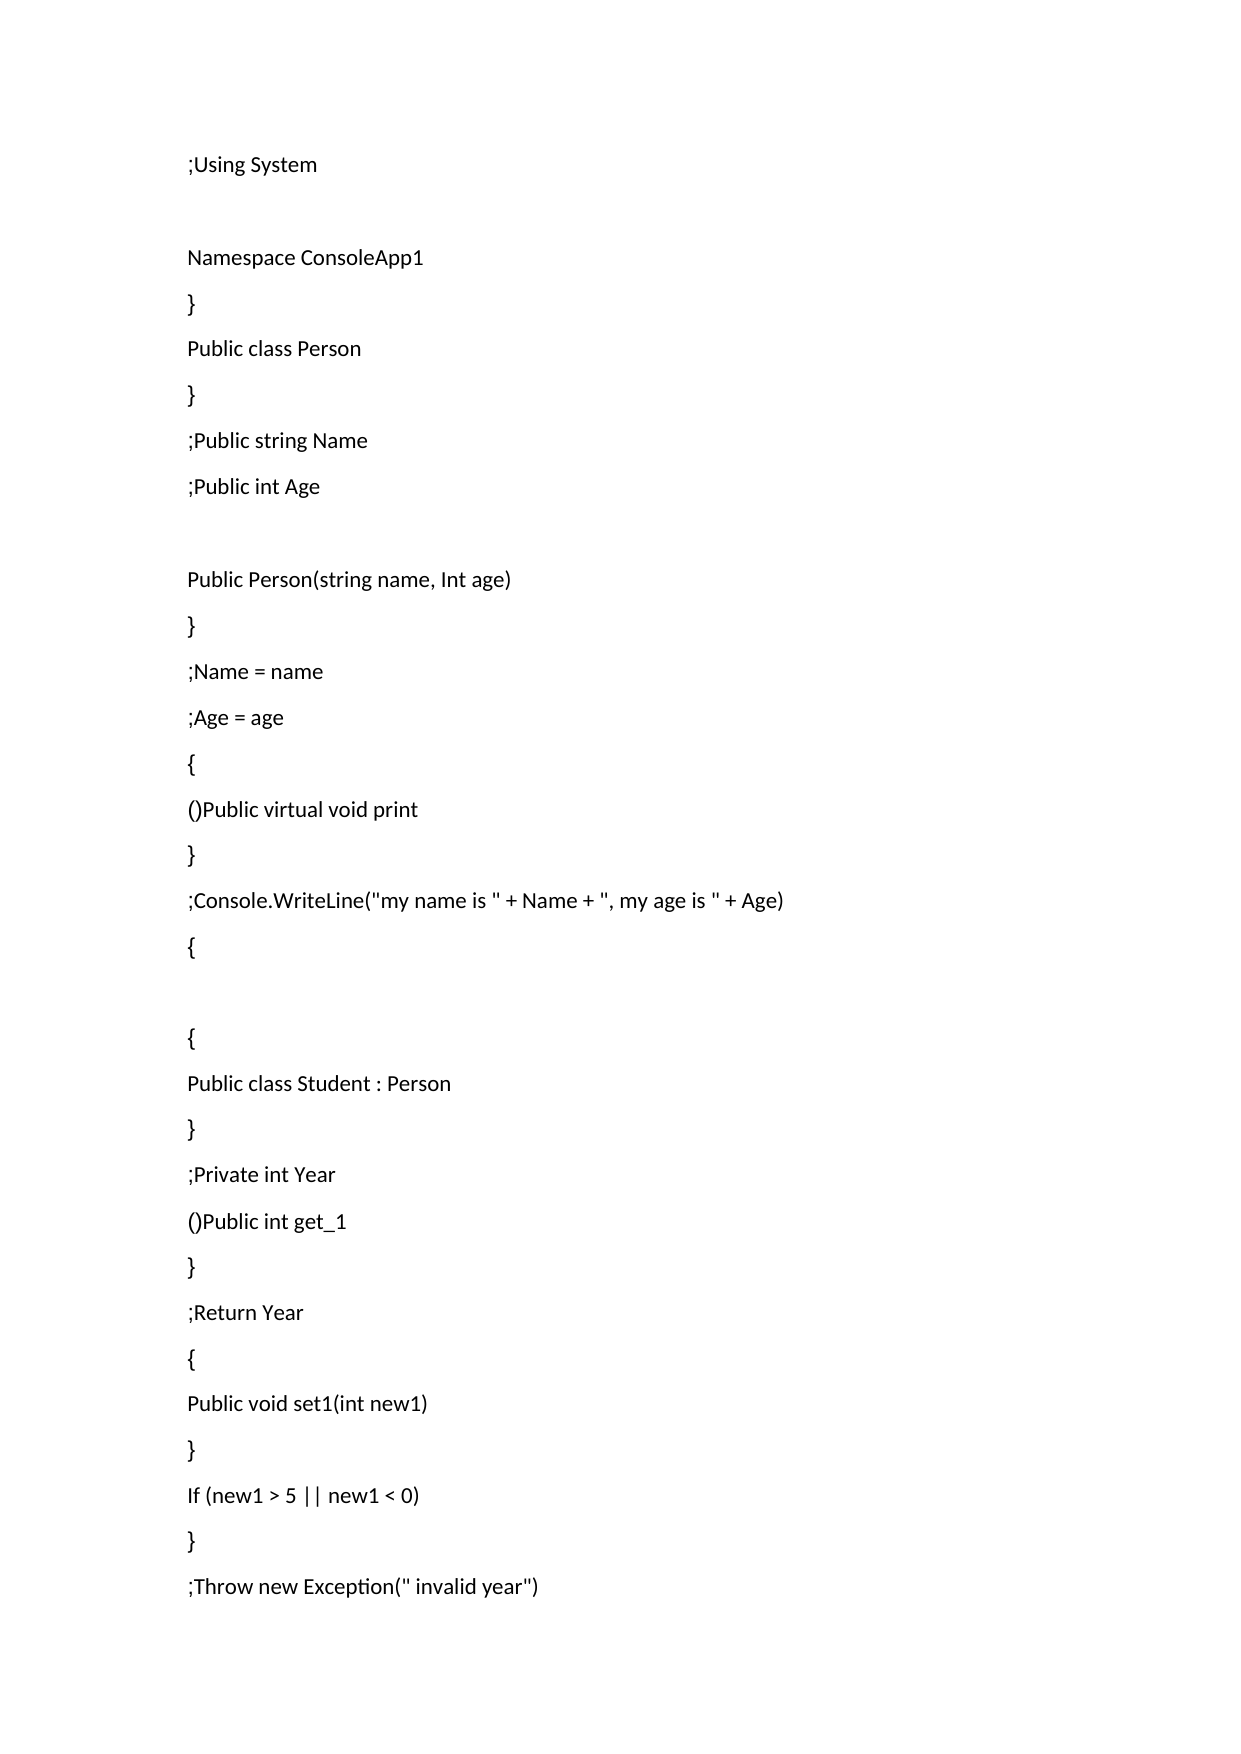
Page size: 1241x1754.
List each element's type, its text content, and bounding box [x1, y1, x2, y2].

text Public string Name; [187, 426, 1053, 454]
text Public virtual void print() [187, 795, 1053, 823]
text Console.WriteLine("my name is " + Name + ", my age is " + Age); [187, 886, 1053, 914]
text } [187, 750, 1053, 776]
text Throw new Exception(" invalid year"); [187, 1572, 1053, 1600]
text Return Year; [187, 1298, 1053, 1326]
text { [187, 1527, 1053, 1554]
text } [187, 1024, 1053, 1050]
text } [187, 1345, 1053, 1371]
text Public class Person [187, 334, 1053, 362]
text Public void set1(int new1) [187, 1389, 1053, 1417]
text { [187, 612, 1053, 638]
text Public int Age; [187, 472, 1053, 500]
text } [187, 933, 1053, 959]
text Using System; [187, 150, 1053, 178]
text { [187, 1253, 1053, 1280]
text { [187, 381, 1053, 407]
text { [187, 1436, 1053, 1462]
text Public Person(string name, Int age) [187, 566, 1053, 593]
text Public class Student : Person [187, 1069, 1053, 1097]
text Public int get_1() [187, 1207, 1053, 1235]
text Namespace ConsoleApp1 [187, 243, 1053, 271]
text { [187, 290, 1053, 316]
text If (new1 > 5 || new1 < 0) [187, 1481, 1053, 1509]
text Age = age; [187, 703, 1053, 731]
text Name = name; [187, 657, 1053, 685]
text Private int Year; [187, 1160, 1053, 1188]
text { [187, 841, 1053, 868]
text { [187, 1115, 1053, 1142]
